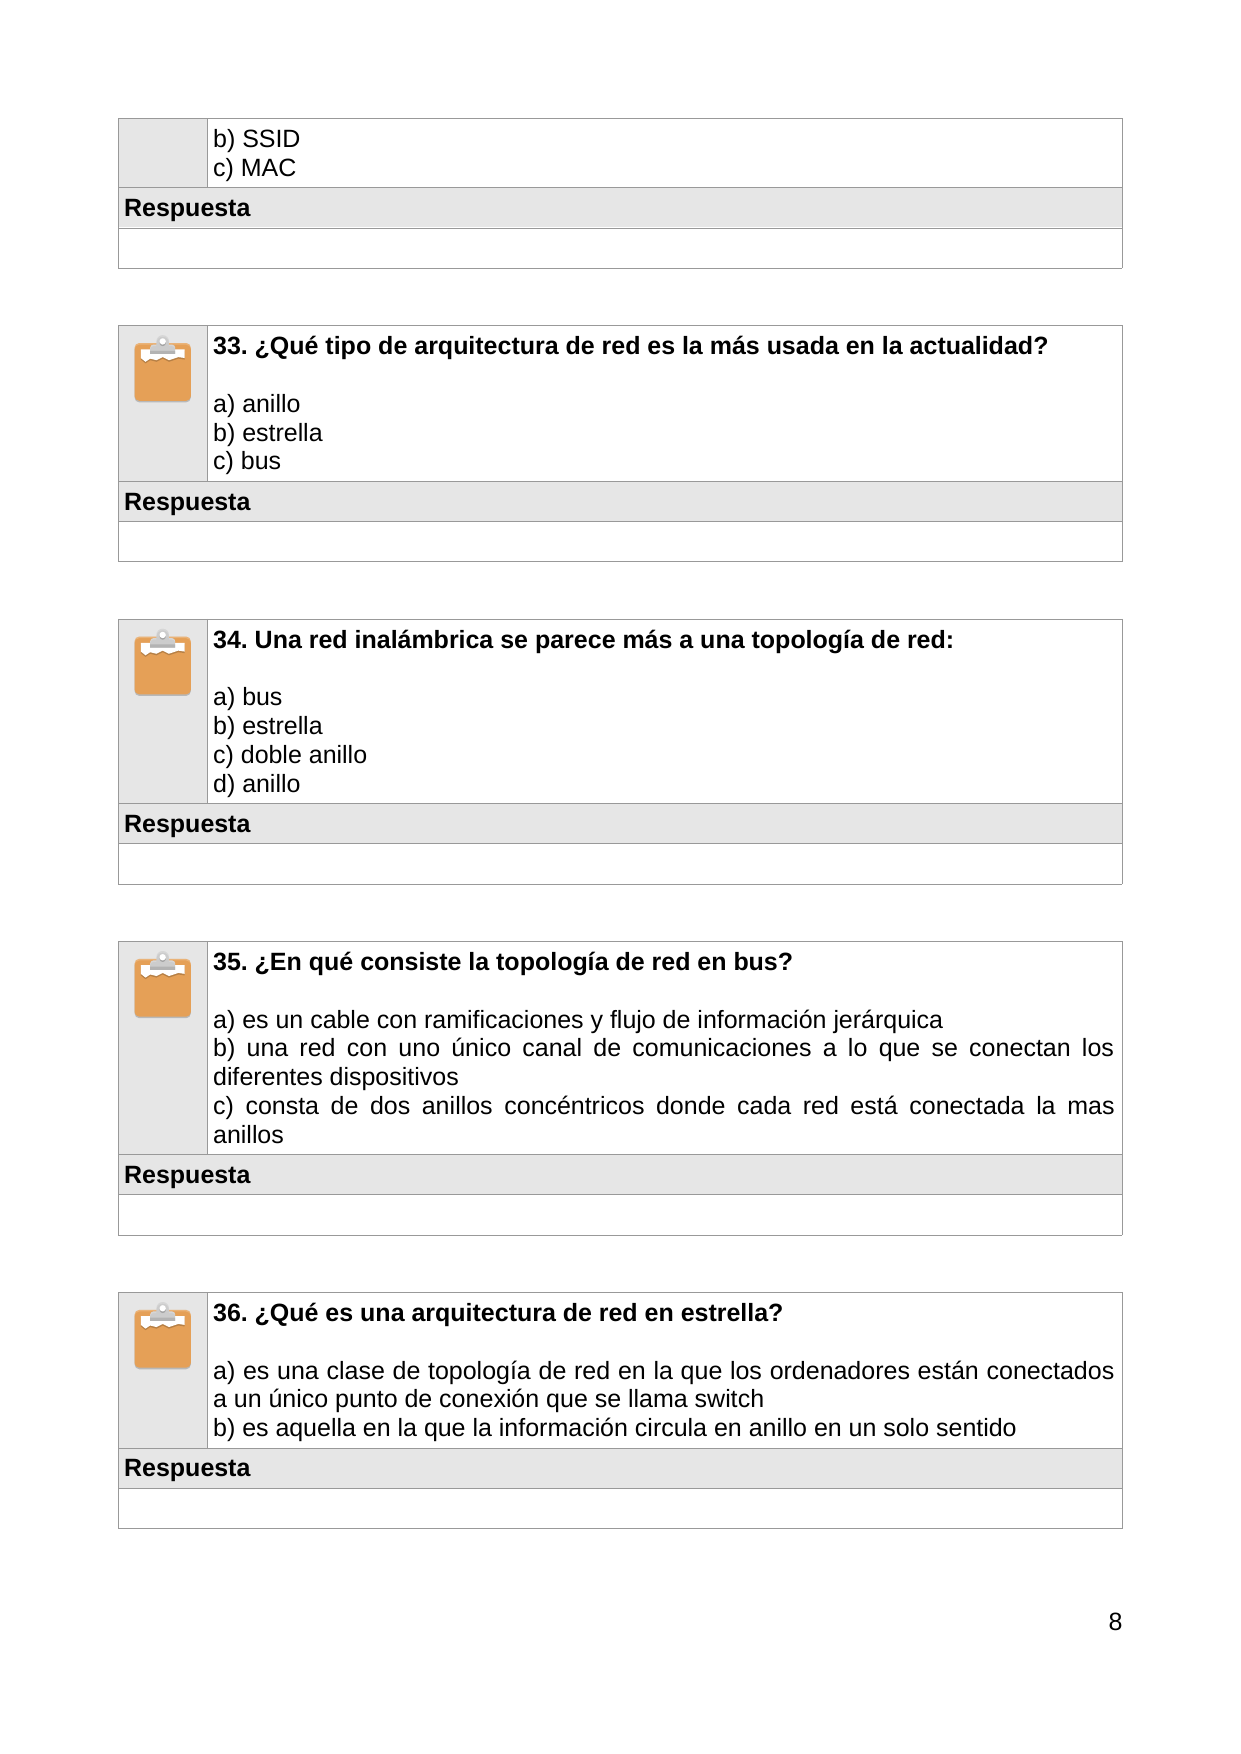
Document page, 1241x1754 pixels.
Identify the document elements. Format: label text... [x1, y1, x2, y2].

table_header 34. Una red inalámbrica se parece más a una topología de red: a) bus b) estrella c) doble anillo d) anillo [208, 620, 1122, 803]
table_header [119, 620, 207, 803]
table_header 35. ¿En qué consiste la topología de red en bus? a) es un cable con ramificaciones y flujo de información jerárquica b) una red con uno único canal de comunicaciones a lo que se conectan los diferentes dispositivos c) consta de dos anillos concéntricos donde cada red está conectada la mas anillos [208, 942, 1122, 1154]
table_header 36. ¿Qué es una arquitectura de red en estrella? a) es una clase de topología de red en la que los ordenadores están conectados a un único punto de conexión que se llama switch b) es aquella en la que la información circula en anillo en un solo sentido [208, 1293, 1122, 1448]
table_header [119, 942, 207, 1154]
table_cell Respuesta [119, 804, 1122, 843]
table_cell Respuesta [119, 188, 1122, 227]
table_header [119, 119, 207, 187]
table_cell Respuesta [119, 482, 1122, 521]
table_header [119, 326, 207, 481]
table_header [119, 1293, 207, 1448]
table_cell [119, 1489, 1122, 1528]
table_cell [119, 229, 1122, 268]
table_cell [119, 522, 1122, 561]
table_cell [119, 1195, 1122, 1235]
table_header 33. ¿Qué tipo de arquitectura de red es la más usada en la actualidad? a) anillo b) estrella c) bus [208, 326, 1122, 481]
table_cell Respuesta [119, 1449, 1122, 1488]
table_header b) SSID c) MAC [208, 119, 1122, 187]
table_cell Respuesta [119, 1155, 1122, 1194]
table_cell [119, 844, 1122, 884]
